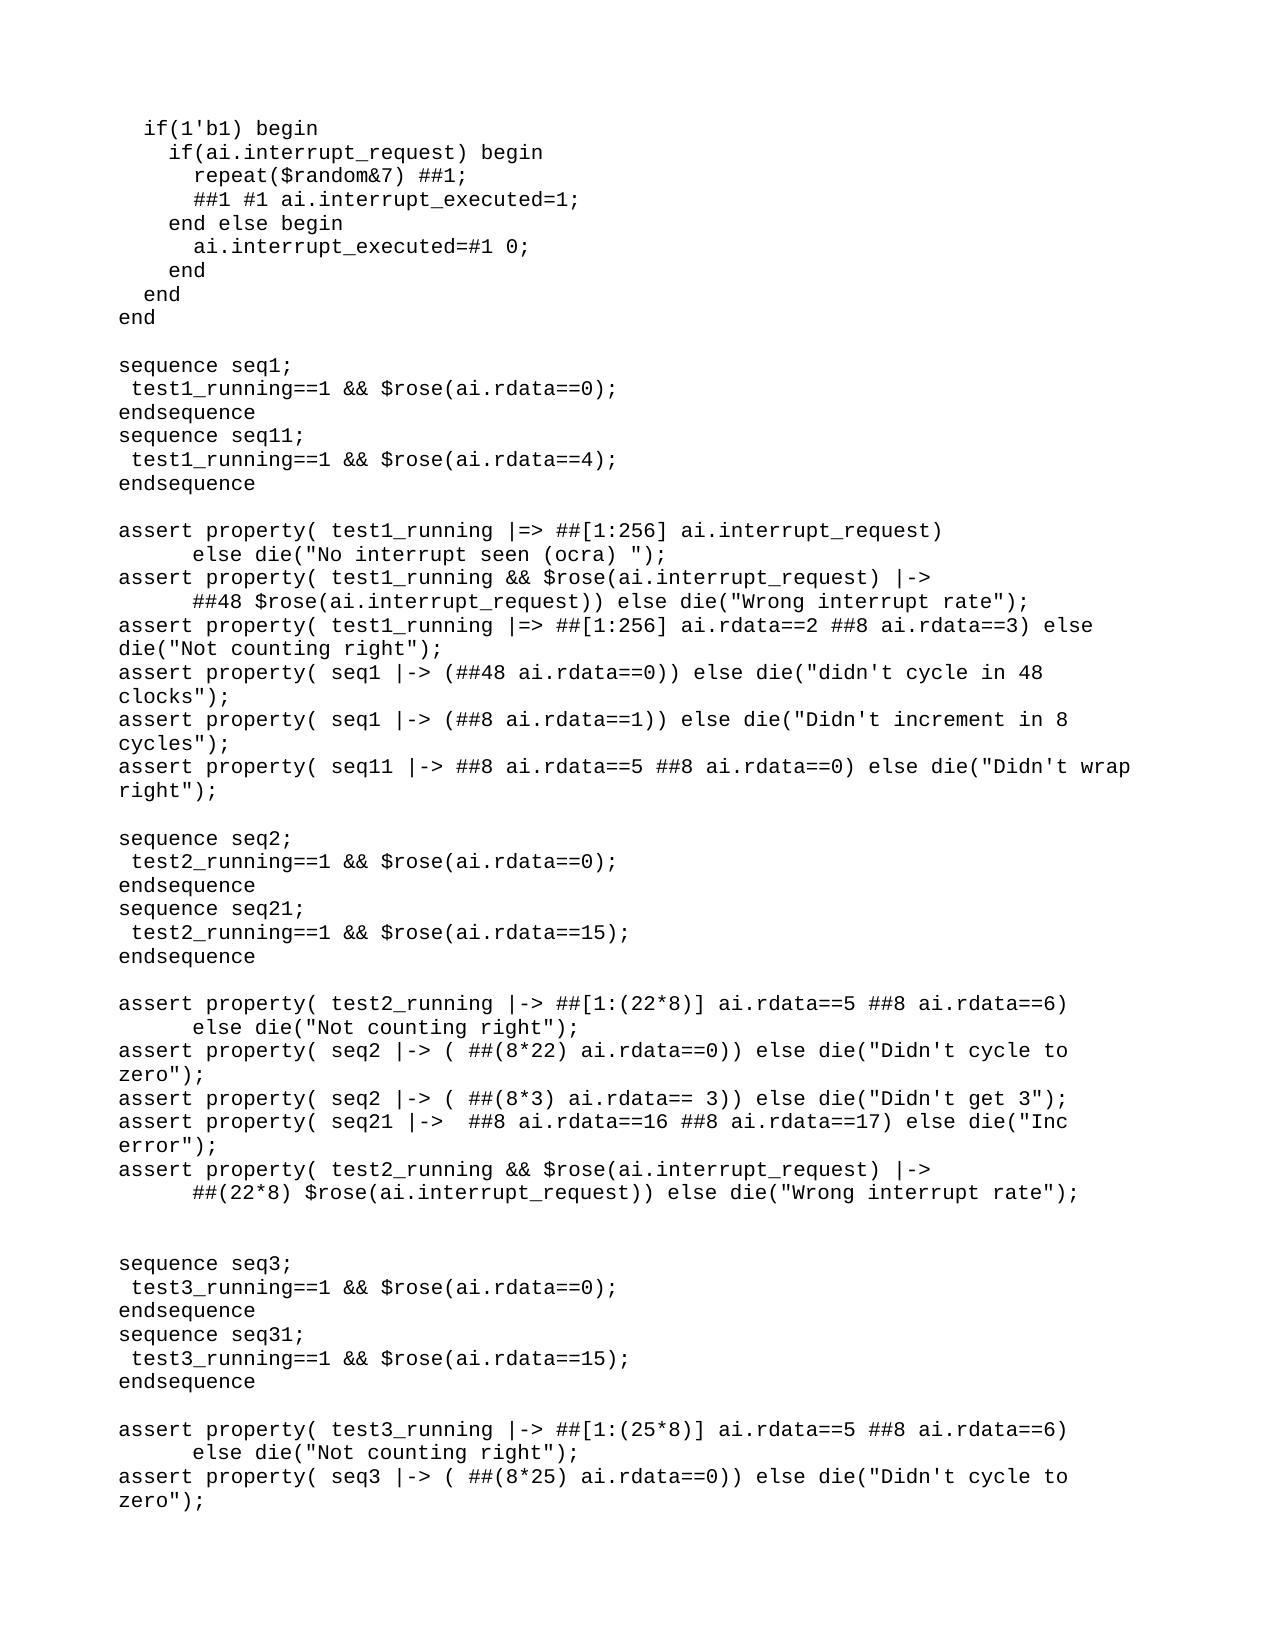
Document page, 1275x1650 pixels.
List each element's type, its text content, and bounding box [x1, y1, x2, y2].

text test1_running==1 && $rose(ai.rdata==4); [118, 449, 1157, 473]
text end [118, 307, 1157, 331]
text if(ai.interrupt_request) begin [118, 142, 1157, 165]
text assert property( test2_running |-> ##[1:(22*8)] ai.rdata==5 ##8 ai.rdata==6) [118, 993, 1157, 1017]
text ##(22*8) $rose(ai.interrupt_request)) else die("Wrong interrupt rate"); [118, 1182, 1157, 1206]
text sequence seq11; [118, 426, 1157, 449]
text ##1 #1 ai.interrupt_executed=1; [118, 189, 1157, 213]
text endsequence [118, 402, 1157, 426]
text sequence seq3; [118, 1253, 1157, 1277]
text assert property( test1_running |=> ##[1:256] ai.interrupt_request) [118, 520, 1157, 544]
text end [118, 260, 1157, 284]
text else die("Not counting right"); [118, 1017, 1157, 1040]
text assert property( test1_running |=> ##[1:256] ai.rdata==2 ##8 ai.rdata==3) else die("Not counting right"); [118, 615, 1157, 662]
text end else begin [118, 213, 1157, 236]
text assert property( seq1 |-> (##48 ai.rdata==0)) else die("didn't cycle in 48 clocks"); [118, 662, 1157, 709]
text test2_running==1 && $rose(ai.rdata==15); [118, 922, 1157, 946]
text assert property( seq3 |-> ( ##(8*25) ai.rdata==0)) else die("Didn't cycle to zero"); [118, 1466, 1157, 1513]
text assert property( seq2 |-> ( ##(8*22) ai.rdata==0)) else die("Didn't cycle to zero"); [118, 1040, 1157, 1088]
text else die("Not counting right"); [118, 1442, 1157, 1466]
text sequence seq2; [118, 827, 1157, 851]
text assert property( seq2 |-> ( ##(8*3) ai.rdata== 3)) else die("Didn't get 3"); [118, 1088, 1157, 1111]
text assert property( test1_running && $rose(ai.interrupt_request) |-> [118, 567, 1157, 591]
text sequence seq21; [118, 898, 1157, 922]
text endsequence [118, 1371, 1157, 1395]
text test2_running==1 && $rose(ai.rdata==0); [118, 851, 1157, 875]
text ##48 $rose(ai.interrupt_request)) else die("Wrong interrupt rate"); [118, 591, 1157, 615]
text endsequence [118, 946, 1157, 969]
text assert property( test3_running |-> ##[1:(25*8)] ai.rdata==5 ##8 ai.rdata==6) [118, 1419, 1157, 1442]
text assert property( seq1 |-> (##8 ai.rdata==1)) else die("Didn't increment in 8 cycles"); [118, 709, 1157, 757]
text test1_running==1 && $rose(ai.rdata==0); [118, 378, 1157, 402]
text ai.interrupt_executed=#1 0; [118, 236, 1157, 260]
text sequence seq1; [118, 354, 1157, 378]
text assert property( seq11 |-> ##8 ai.rdata==5 ##8 ai.rdata==0) else die("Didn't wrap right"); [118, 757, 1157, 804]
text sequence seq31; [118, 1324, 1157, 1348]
text test3_running==1 && $rose(ai.rdata==0); [118, 1277, 1157, 1300]
text else die("No interrupt seen (ocra) "); [118, 544, 1157, 567]
text end [118, 284, 1157, 307]
text test3_running==1 && $rose(ai.rdata==15); [118, 1348, 1157, 1371]
text assert property( test2_running && $rose(ai.interrupt_request) |-> [118, 1158, 1157, 1182]
text assert property( seq21 |-> ##8 ai.rdata==16 ##8 ai.rdata==17) else die("Inc error"); [118, 1111, 1157, 1158]
text if(1'b1) begin [118, 118, 1157, 142]
text endsequence [118, 875, 1157, 898]
text endsequence [118, 1300, 1157, 1324]
text endsequence [118, 473, 1157, 496]
text repeat($random&7) ##1; [118, 165, 1157, 189]
